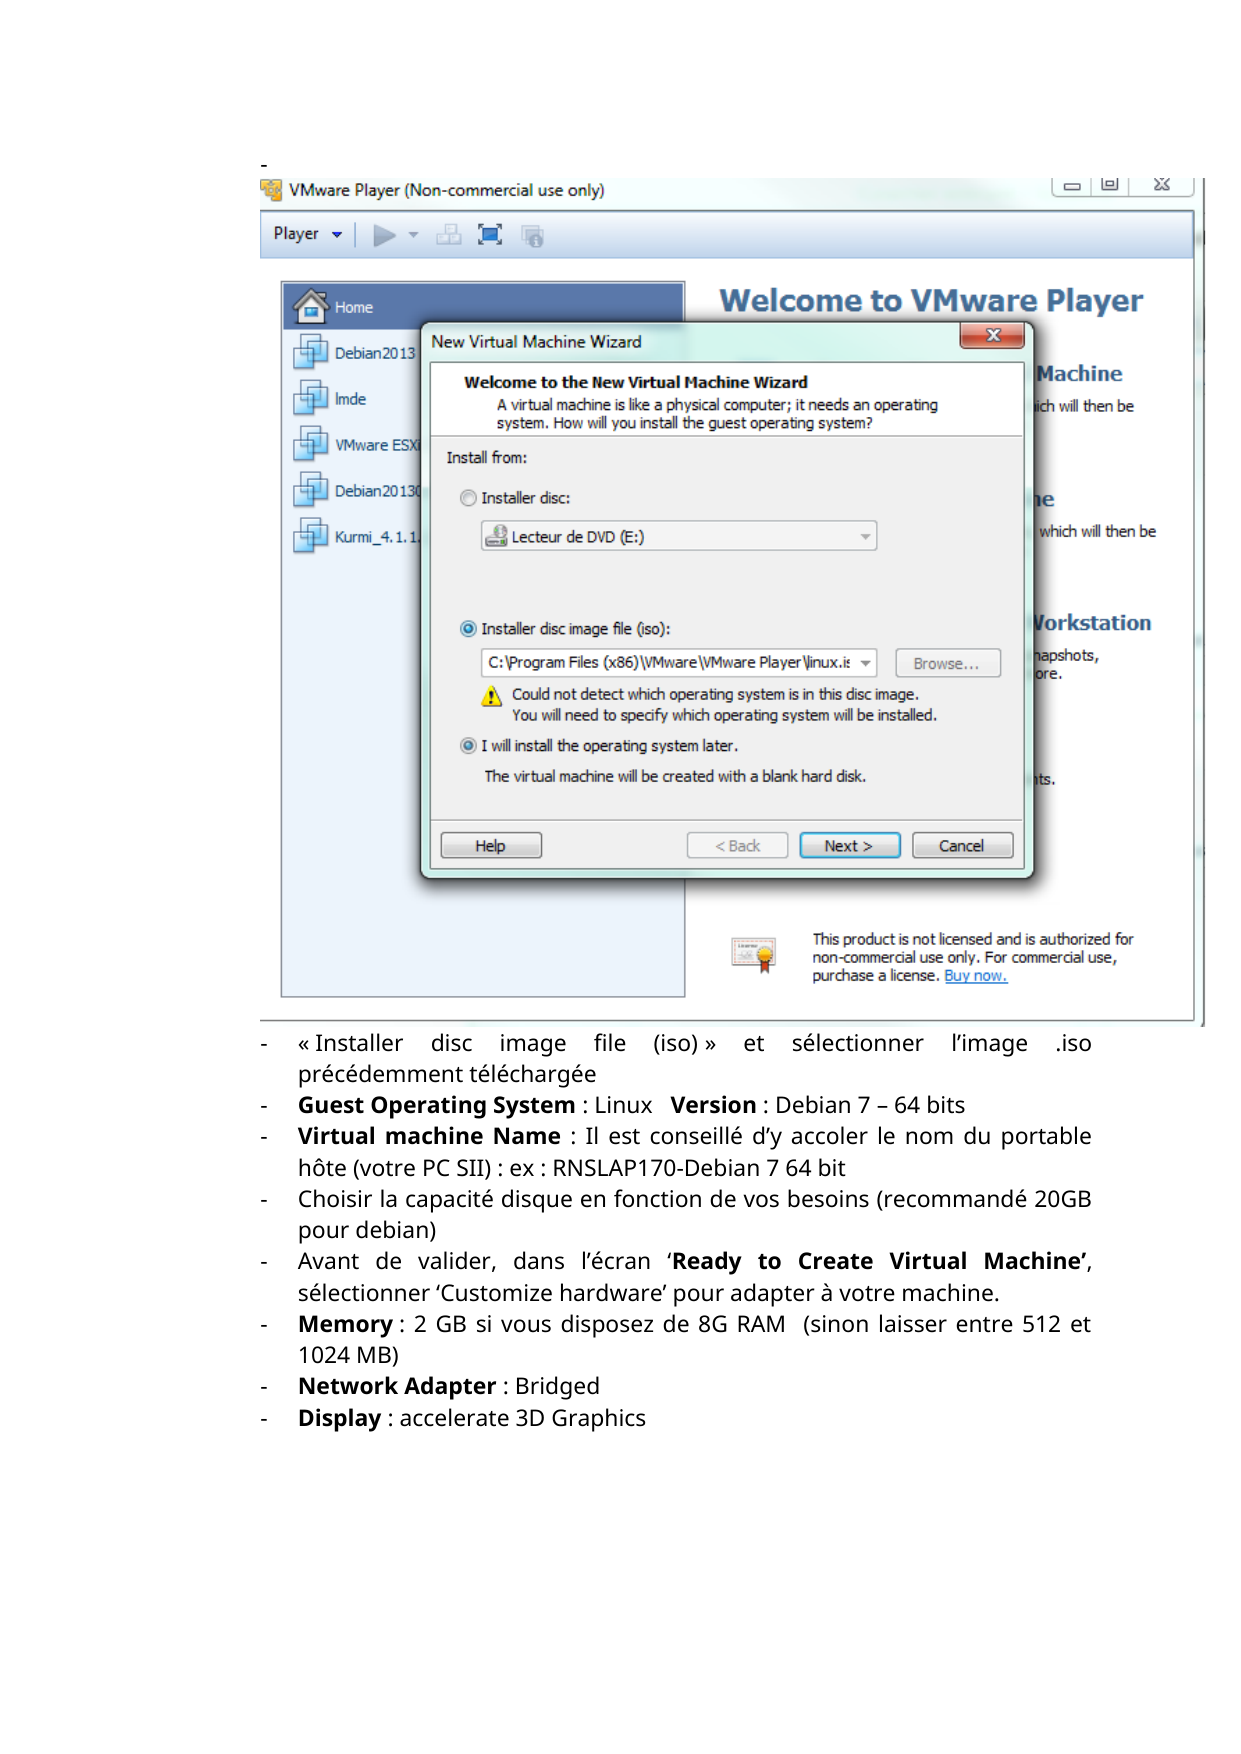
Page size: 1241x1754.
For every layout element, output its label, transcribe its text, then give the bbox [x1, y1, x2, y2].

list Guest Operating System : Linux Version : Debian 7 – 64 bits [260, 1089, 1093, 1120]
list Avant de valider, dans l’écran ‘Ready to Create Virtual Machine’, sélectionner ‘Customize hardware’ pour adapter à votre machine. [260, 1245, 1093, 1308]
list Choisir la capacité disque en fonction de vos besoins (recommandé 20GB pour debian) [260, 1183, 1093, 1245]
list Network Adapter : Bridged [260, 1370, 1093, 1402]
list Memory : 2 GB si vous disposez de 8G RAM (sinon laisser entre 512 et 1024 MB) [260, 1308, 1093, 1370]
list Virtual machine Name : Il est conseillé d’y accoler le nom du portable hôte (votre PC SII) : ex : RNSLAP170-Debian 7 64 bit [260, 1120, 1093, 1183]
list Display : accelerate 3D Graphics [260, 1402, 1093, 1433]
list « Installer disc image file (iso) » et sélectionner l’image .iso précédemment téléchargée [260, 1027, 1093, 1089]
